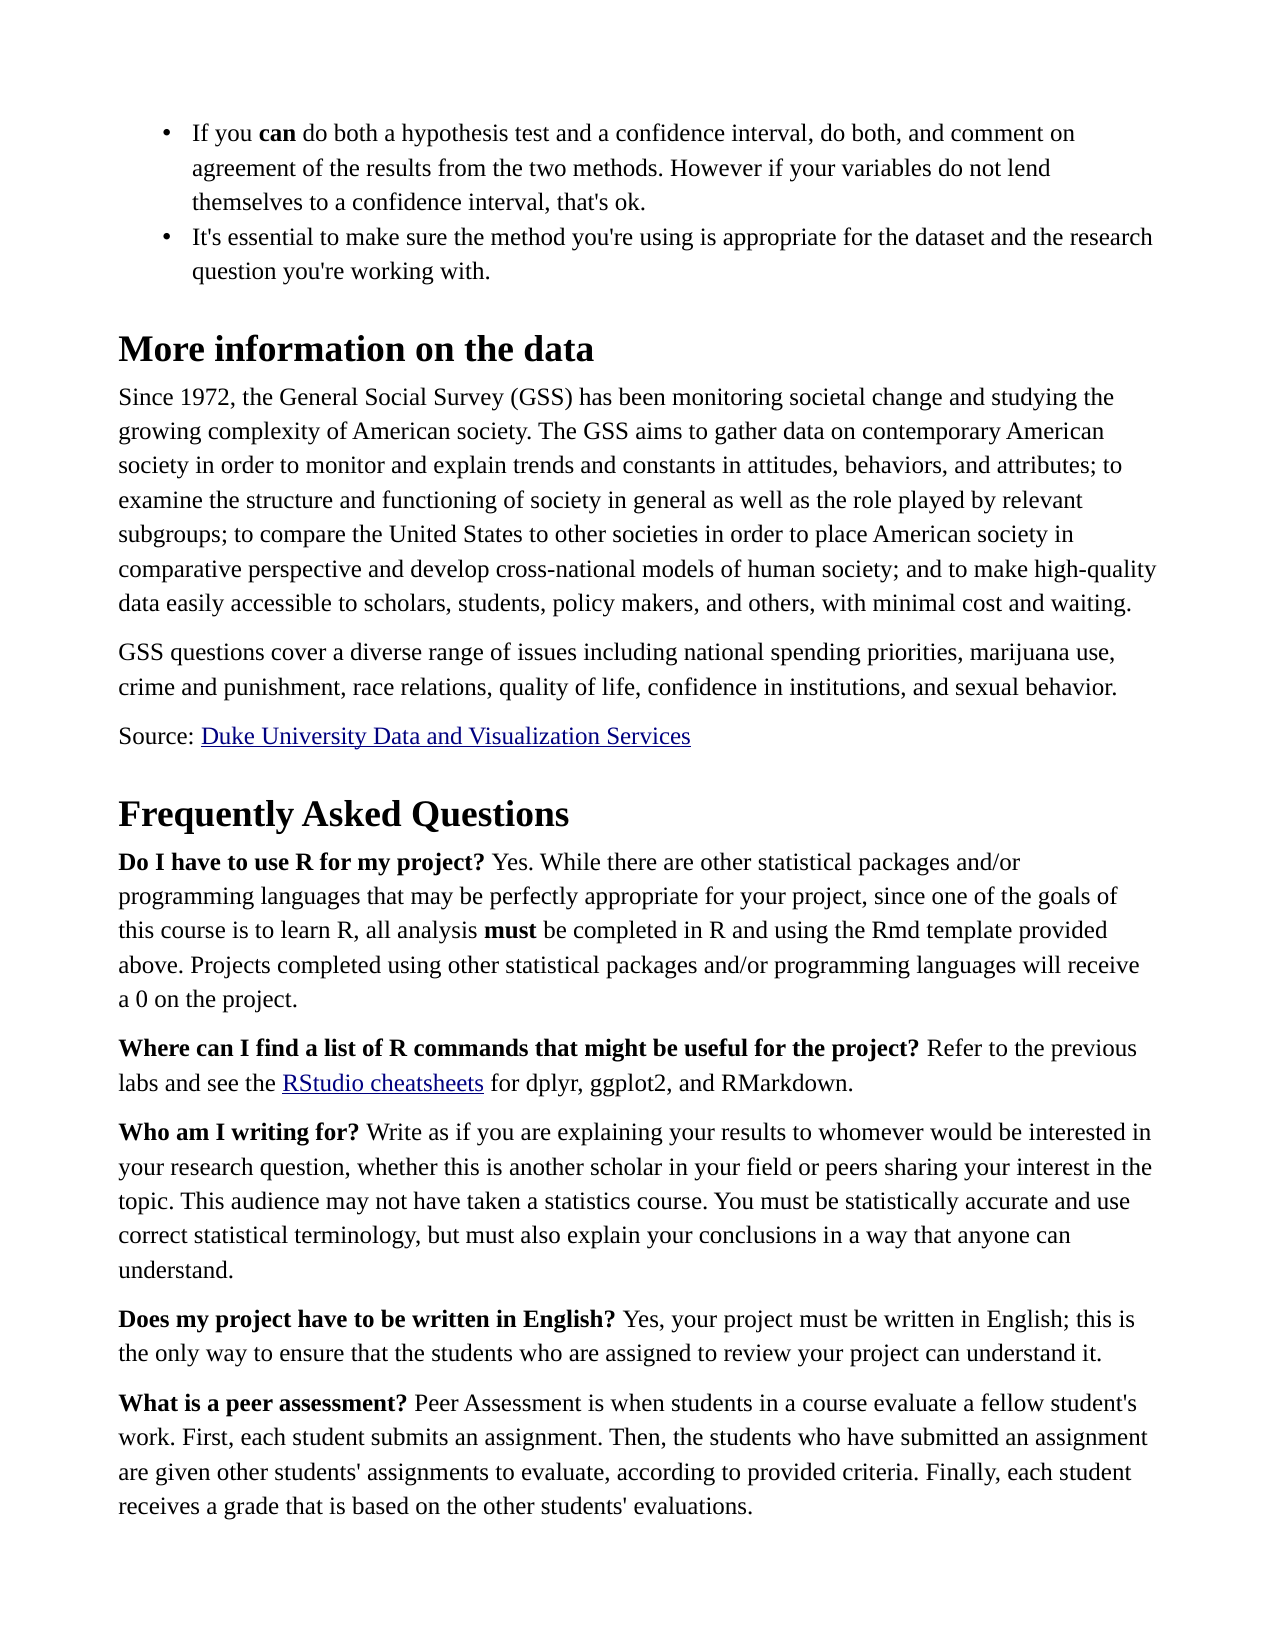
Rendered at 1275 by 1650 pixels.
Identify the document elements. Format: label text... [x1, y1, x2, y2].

text Since 1972, the General Social Survey (GSS) has been monitoring societal change and studying the growing complexity of American society. The GSS aims to gather data on contemporary American society in order to monitor and explain trends and constants in attitudes, behaviors, and attributes; to examine the structure and functioning of society in general as well as the role played by relevant subgroups; to compare the United States to other societies in order to place American society in comparative perspective and develop cross-national models of human society; and to make high-quality data easily accessible to scholars, students, policy makers, and others, with minimal cost and waiting. [118, 382, 1157, 617]
subtitle More information on the data [118, 326, 1157, 369]
text Do I have to use R for my project? Yes. While there are other statistical packages and/or programming languages that may be perfectly appropriate for your project, since one of the goals of this course is to learn R, all analysis must be completed in R and using the Rmd template provided above. Projects completed using other statistical packages and/or programming languages will receive a 0 on the project. [118, 847, 1157, 1013]
text Who am I writing for? Write as if you are explaining your results to whomever would be interested in your research question, whether this is another scholar in your field or peers sharing your interest in the topic. This audience may not have taken a statistics course. You must be statistically accurate and use correct statistical terminology, but must also explain your conclusions in a way that anyone can understand. [118, 1117, 1157, 1284]
text What is a peer assessment? Peer Assessment is when students in a course evaluate a fellow student's work. First, each student submits an assignment. Then, the students who have submitted an assignment are given other students' assignments to evaluate, according to provided criteria. Finally, each student receives a grade that is based on the other students' evaluations. [118, 1388, 1157, 1520]
text GSS questions cover a diverse range of issues including national spending priorities, marijuana use, crime and punishment, race relations, quality of life, confidence in institutions, and sexual behavior. [118, 637, 1157, 701]
text Where can I find a list of R commands that might be useful for the project? Refer to the previous labs and see the RStudio cheatsheets for dplyr, ggplot2, and RMarkdown. [118, 1033, 1157, 1097]
list If you can do both a hypothesis test and a confidence interval, do both, and comment on agreement of the results from the two methods. However if your variables do not lend themselves to a confidence interval, that's ok. [162, 118, 1157, 216]
text Source: Duke University Data and Visualization Services [118, 721, 1157, 750]
subtitle Frequently Asked Questions [118, 791, 1157, 834]
list It's essential to make sure the method you're using is appropriate for the dataset and the research question you're working with. [162, 222, 1157, 285]
text Does my project have to be written in English? Yes, your project must be written in English; this is the only way to ensure that the students who are assigned to review your project can understand it. [118, 1304, 1157, 1367]
